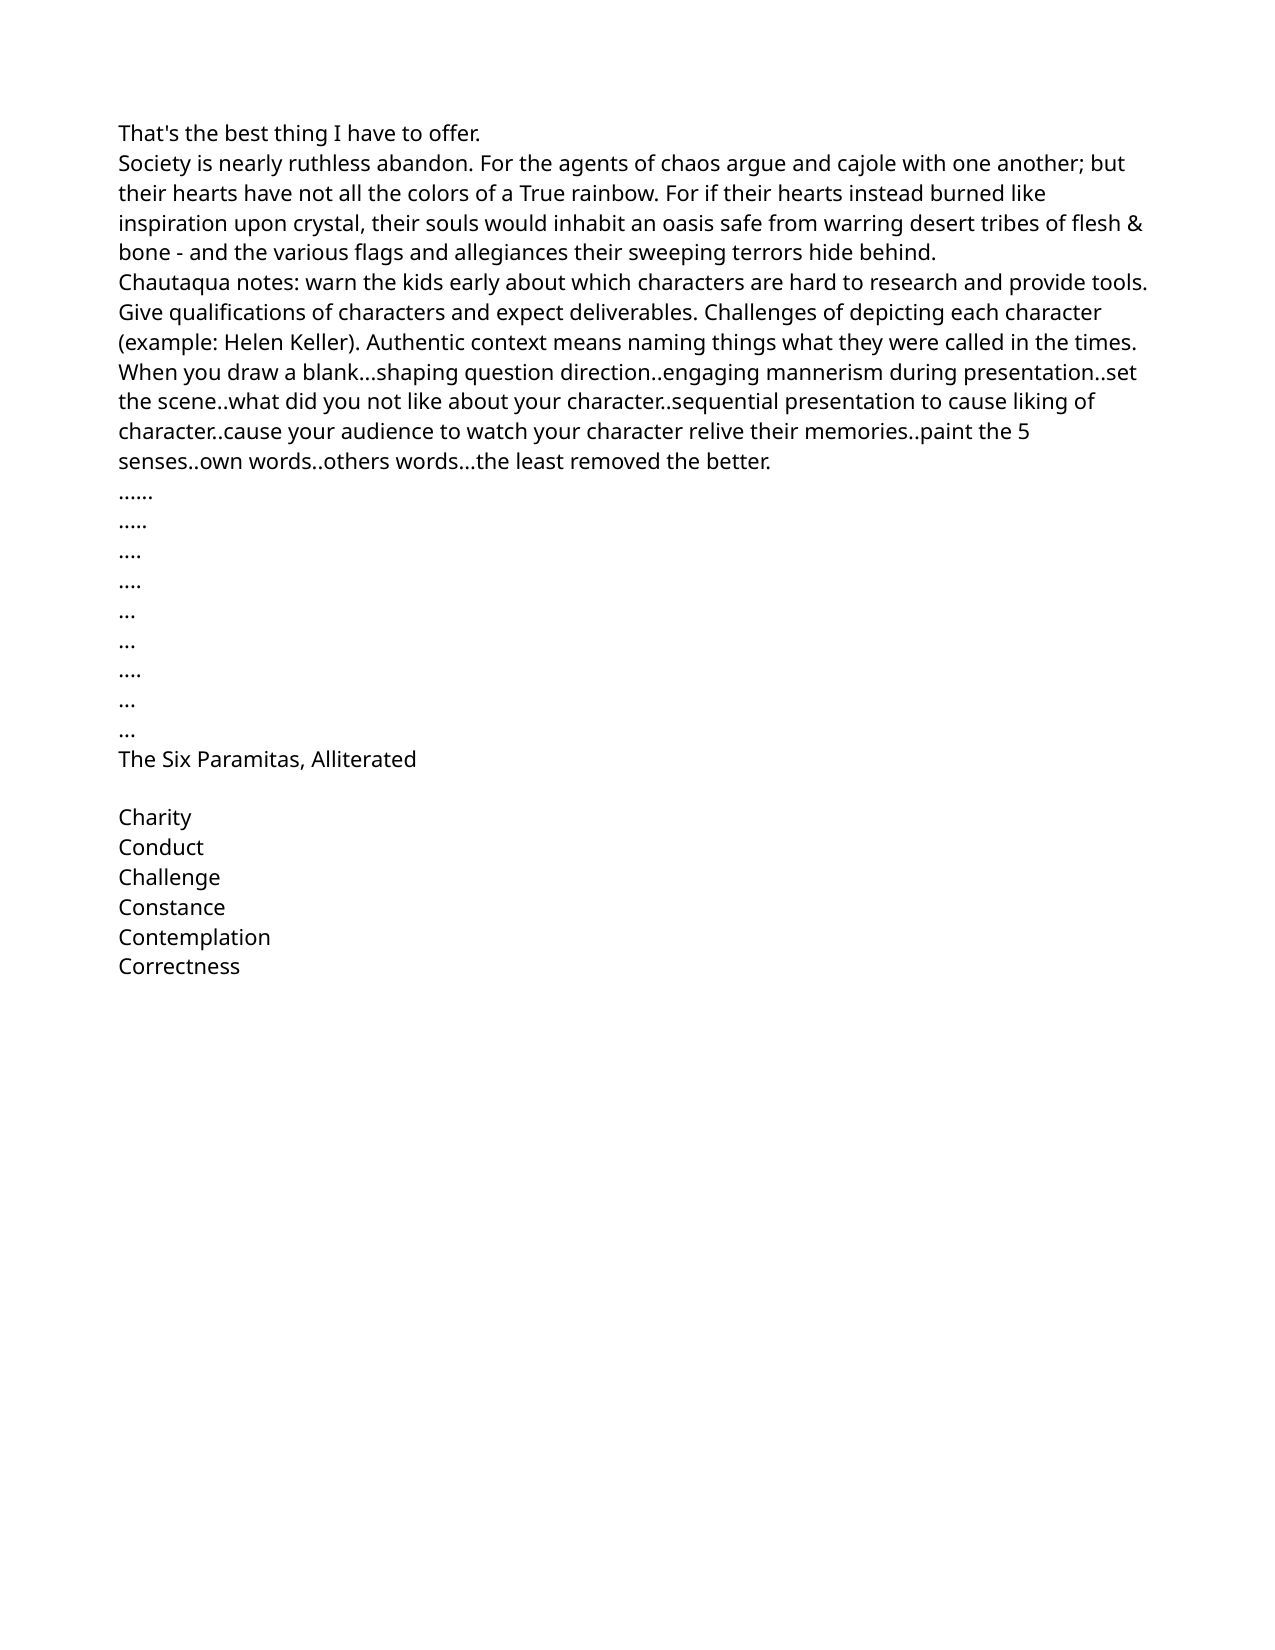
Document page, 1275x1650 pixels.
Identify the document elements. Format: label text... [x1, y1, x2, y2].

text That's the best thing I have to offer. Society is nearly ruthless abandon. For the agents of chaos argue and cajole with one another; but their hearts have not all the colors of a True rainbow. For if their hearts instead burned like inspiration upon crystal, their souls would inhabit an oasis safe from warring desert tribes of flesh & bone - and the various flags and allegiances their sweeping terrors hide behind. Chautaqua notes: warn the kids early about which characters are hard to research and provide tools. Give qualifications of characters and expect deliverables. Challenges of depicting each character (example: Helen Keller). Authentic context means naming things what they were called in the times. When you draw a blank...shaping question direction..engaging mannerism during presentation..set the scene..what did you not like about your character..sequential presentation to cause liking of character..cause your audience to watch your character relive their memories..paint the 5 senses..own words..others words...the least removed the better. ...... ..... .... .... ... ... .... ... ... The Six Paramitas, Alliterated Charity Conduct Challenge Constance Contemplation Correctness [118, 118, 1157, 981]
